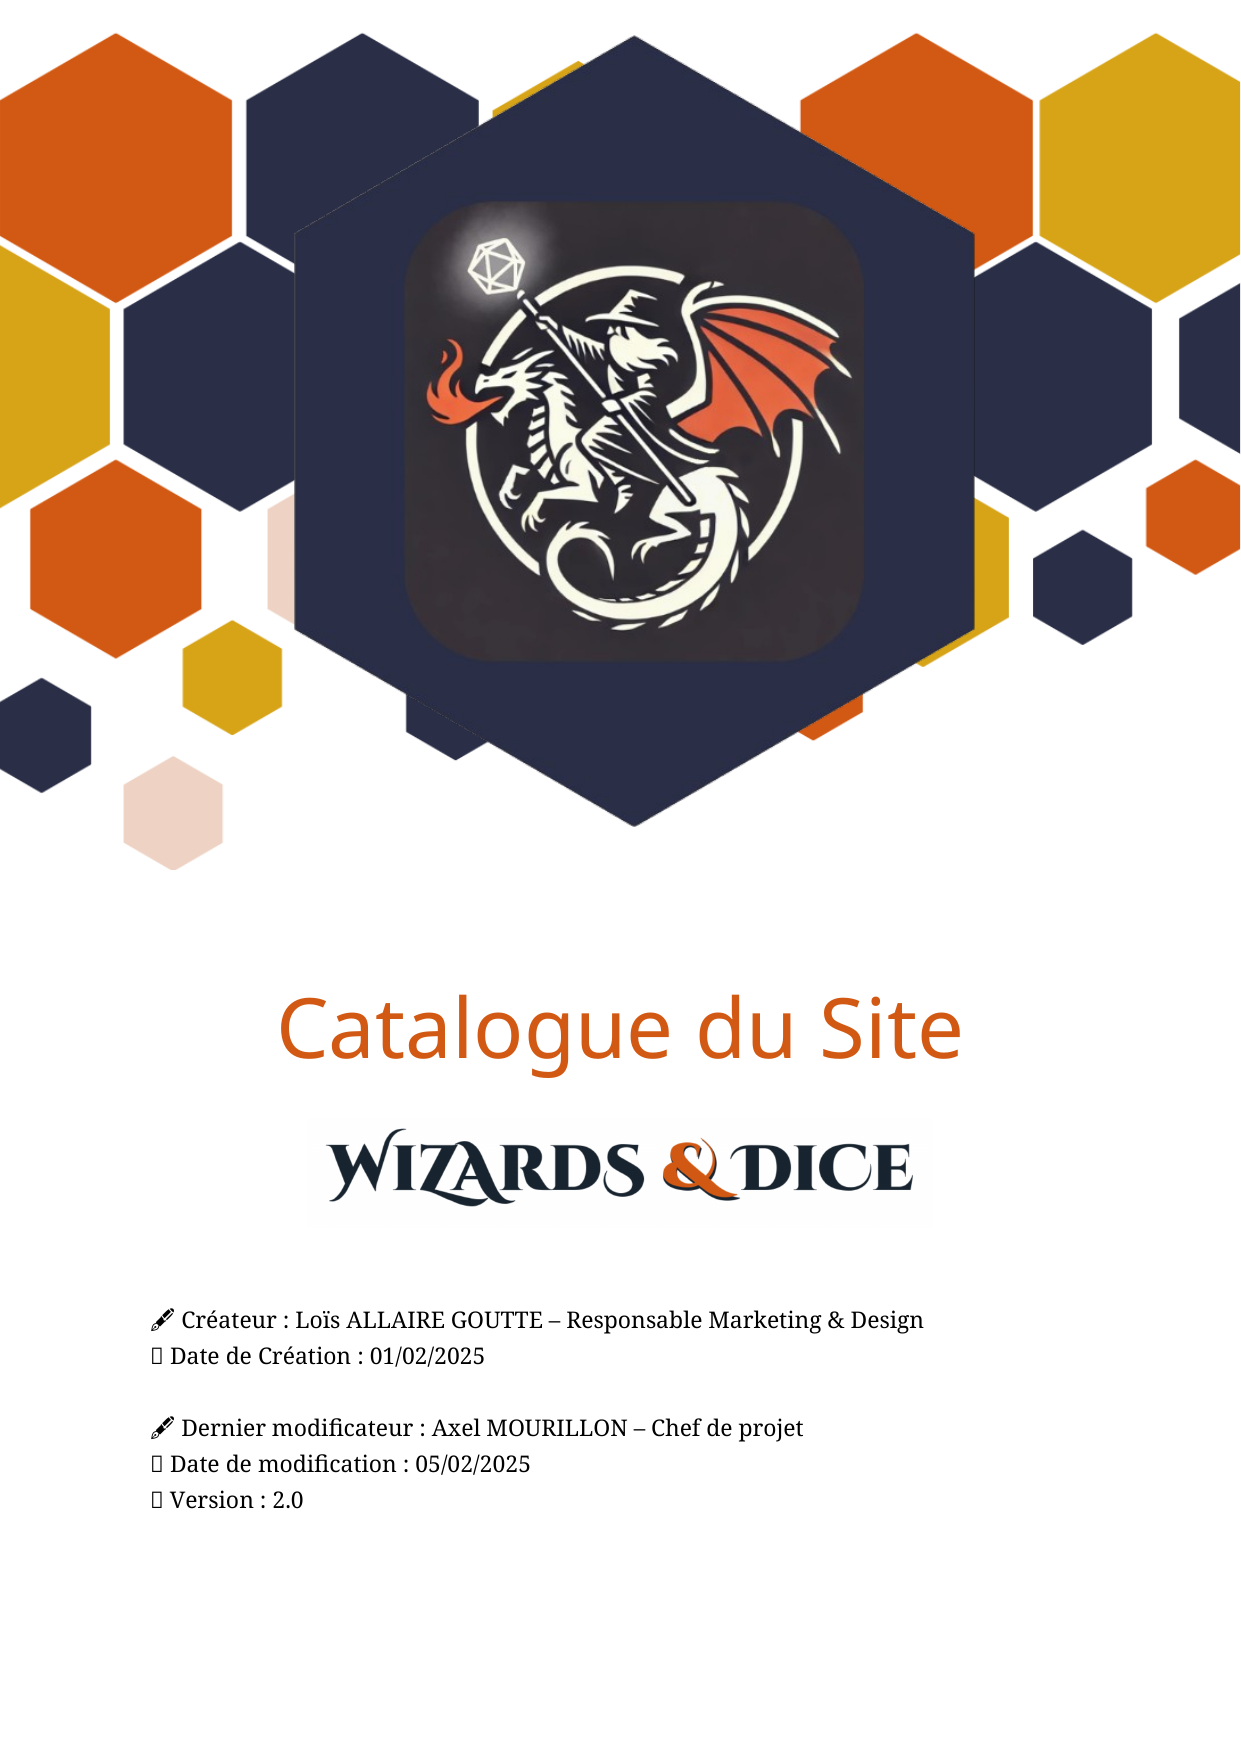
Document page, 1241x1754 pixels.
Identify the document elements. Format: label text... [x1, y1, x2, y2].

text 📅 Date de Création : 01/02/2025 [150, 1340, 1090, 1371]
title Catalogue du Site [150, 970, 1090, 1083]
text 📅 Date de modification : 05/02/2025 [150, 1448, 1090, 1479]
picture [307, 1118, 934, 1228]
text 🖋️ Créateur : Loïs ALLAIRE GOUTTE – Responsable Marketing & Design [150, 1304, 1090, 1336]
picture [0, 18, 1241, 870]
text 🔄 Version : 2.0 [150, 1484, 1090, 1515]
text 🖋️ Dernier modificateur : Axel MOURILLON – Chef de projet [150, 1412, 1090, 1443]
